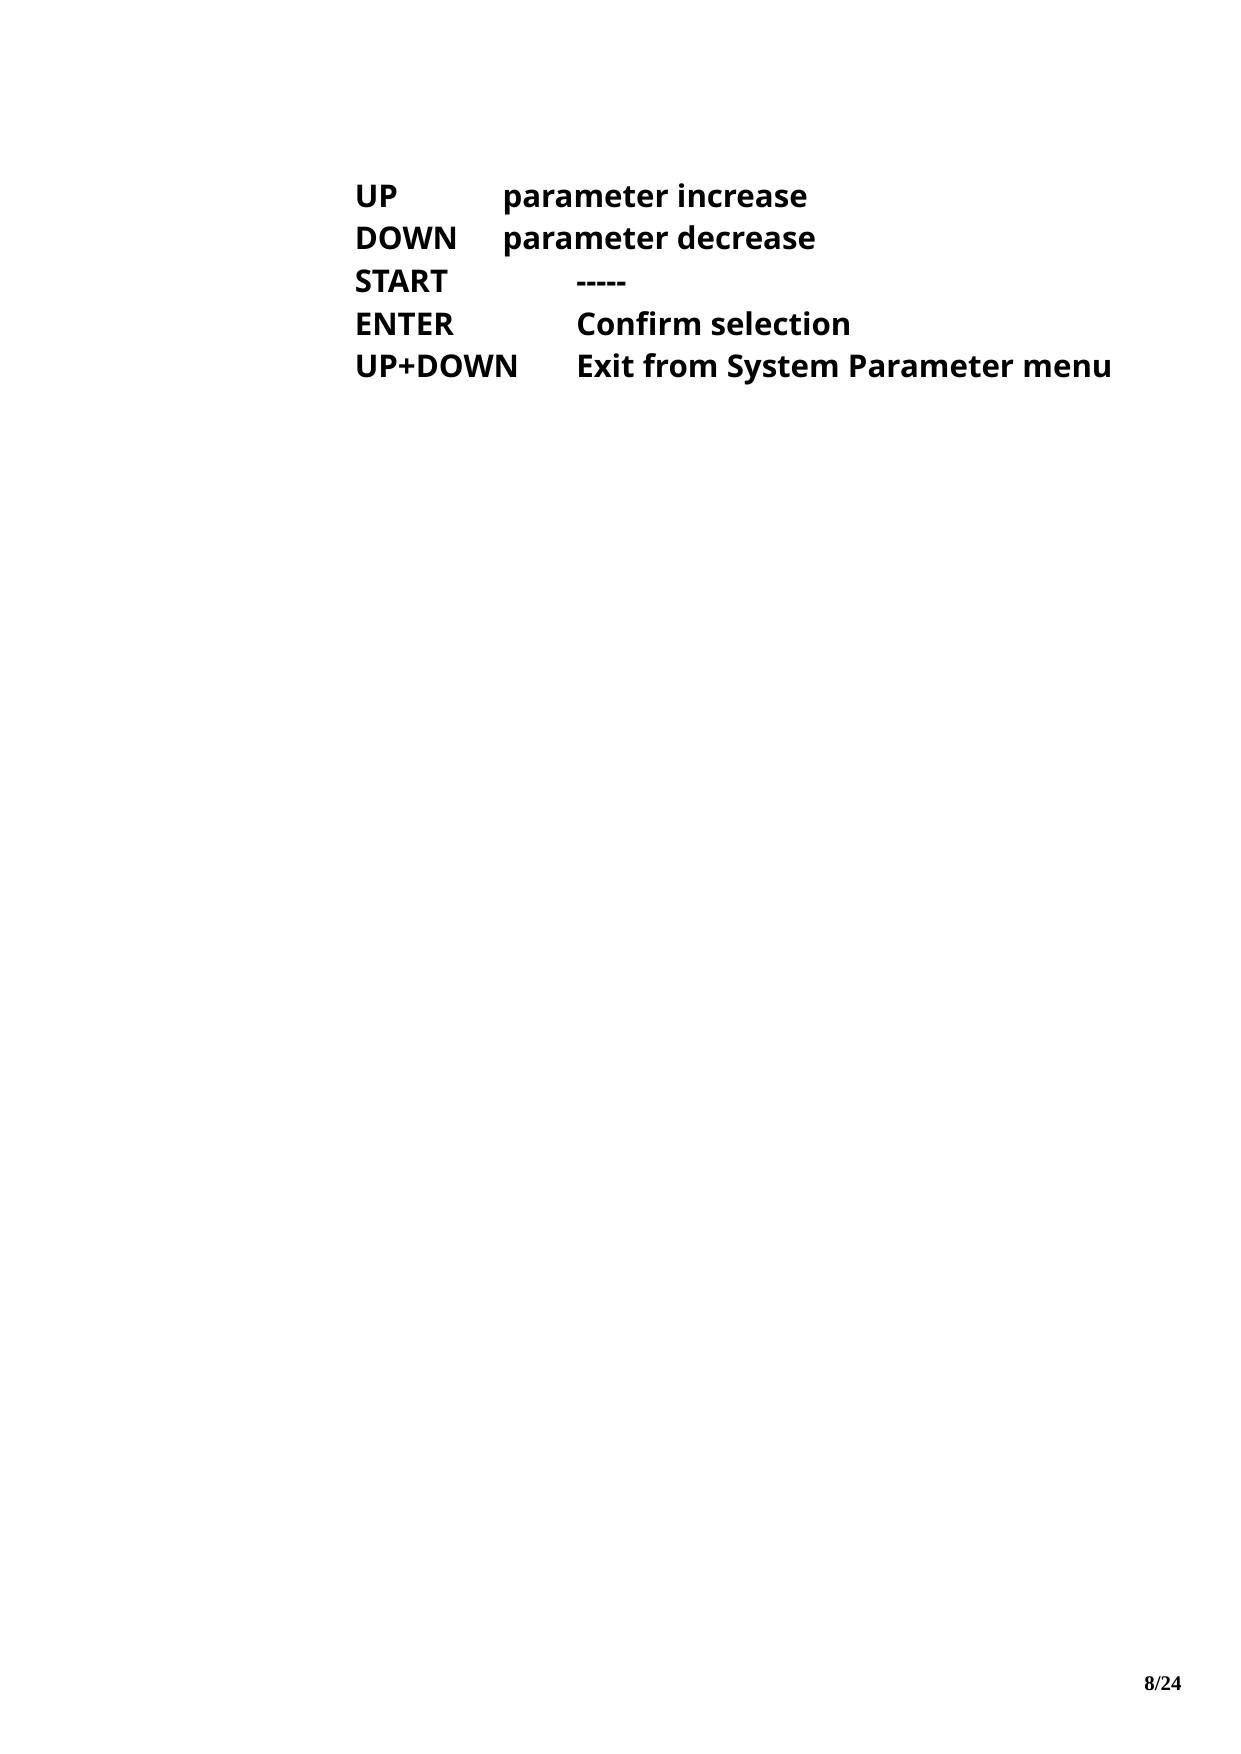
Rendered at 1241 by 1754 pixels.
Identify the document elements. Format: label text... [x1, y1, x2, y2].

text UP+DOWN Exit from System Parameter menu [351, 344, 1181, 387]
text UP parameter increase DOWN parameter decrease [351, 174, 1181, 259]
text START ----- ENTER Confirm selection [351, 259, 1181, 344]
